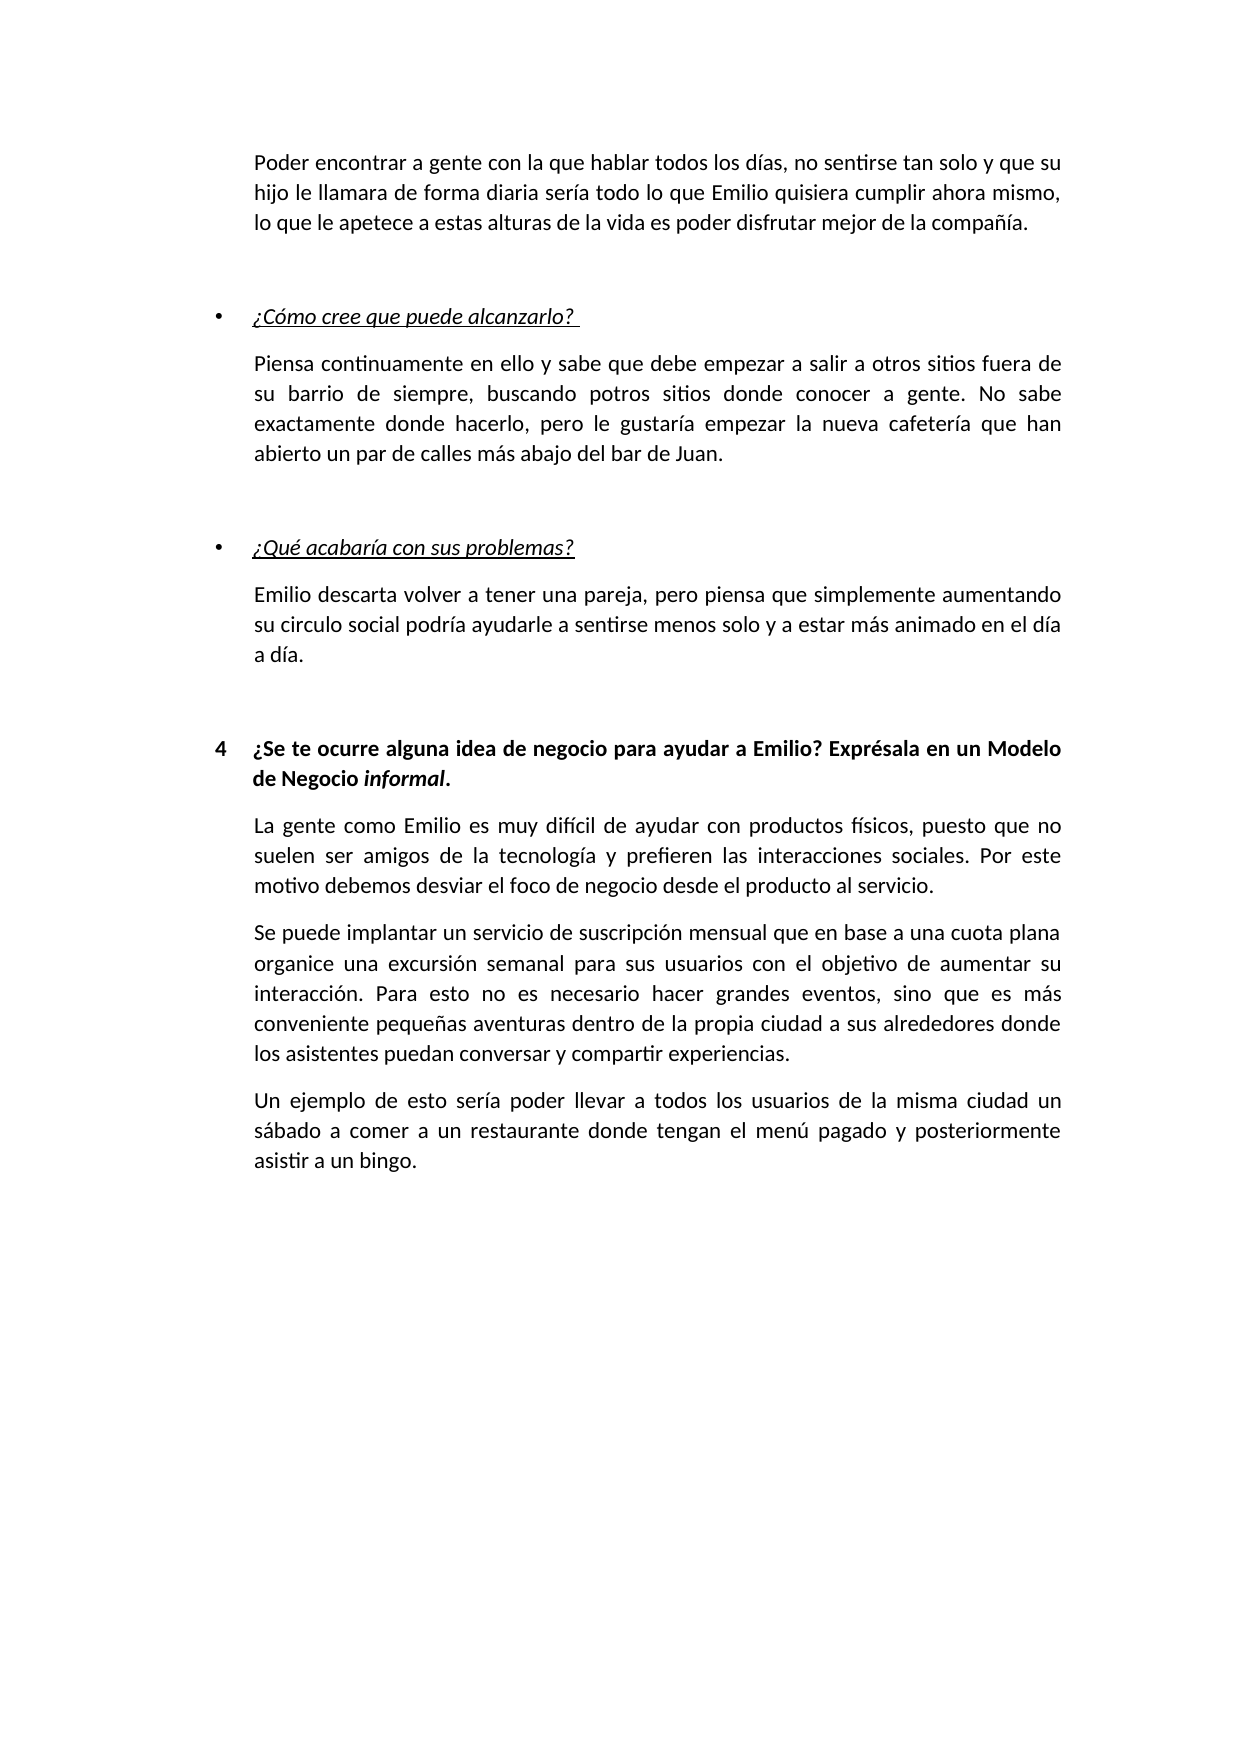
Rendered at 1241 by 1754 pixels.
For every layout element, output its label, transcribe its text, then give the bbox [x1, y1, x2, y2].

list ¿Qué acabaría con sus problemas? [215, 533, 1063, 561]
text Emilio descarta volver a tener una pareja, pero piensa que simplemente aumentando su circulo social podría ayudarle a sentirse menos solo y a estar más animado en el día a día. [254, 580, 1063, 668]
list ¿Cómo cree que puede alcanzarlo? [215, 302, 1063, 330]
text Un ejemplo de esto sería poder llevar a todos los usuarios de la misma ciudad un sábado a comer a un restaurante donde tengan el menú pagado y posteriormente asistir a un bingo. [254, 1086, 1063, 1174]
list ¿Se te ocurre alguna idea de negocio para ayudar a Emilio? Exprésala en un Modelo de Negocio informal. [215, 734, 1063, 792]
text La gente como Emilio es muy difícil de ayudar con productos físicos, puesto que no suelen ser amigos de la tecnología y prefieren las interacciones sociales. Por este motivo debemos desviar el foco de negocio desde el producto al servicio. [254, 811, 1063, 899]
text Se puede implantar un servicio de suscripción mensual que en base a una cuota plana organice una excursión semanal para sus usuarios con el objetivo de aumentar su interacción. Para esto no es necesario hacer grandes eventos, sino que es más conveniente pequeñas aventuras dentro de la propia ciudad a sus alrededores donde los asistentes puedan conversar y compartir experiencias. [254, 918, 1063, 1067]
text Piensa continuamente en ello y sabe que debe empezar a salir a otros sitios fuera de su barrio de siempre, buscando potros sitios donde conocer a gente. No sabe exactamente donde hacerlo, pero le gustaría empezar la nueva cafetería que han abierto un par de calles más abajo del bar de Juan. [254, 349, 1063, 467]
text Poder encontrar a gente con la que hablar todos los días, no sentirse tan solo y que su hijo le llamara de forma diaria sería todo lo que Emilio quisiera cumplir ahora mismo, lo que le apetece a estas alturas de la vida es poder disfrutar mejor de la compañía. [254, 148, 1063, 236]
